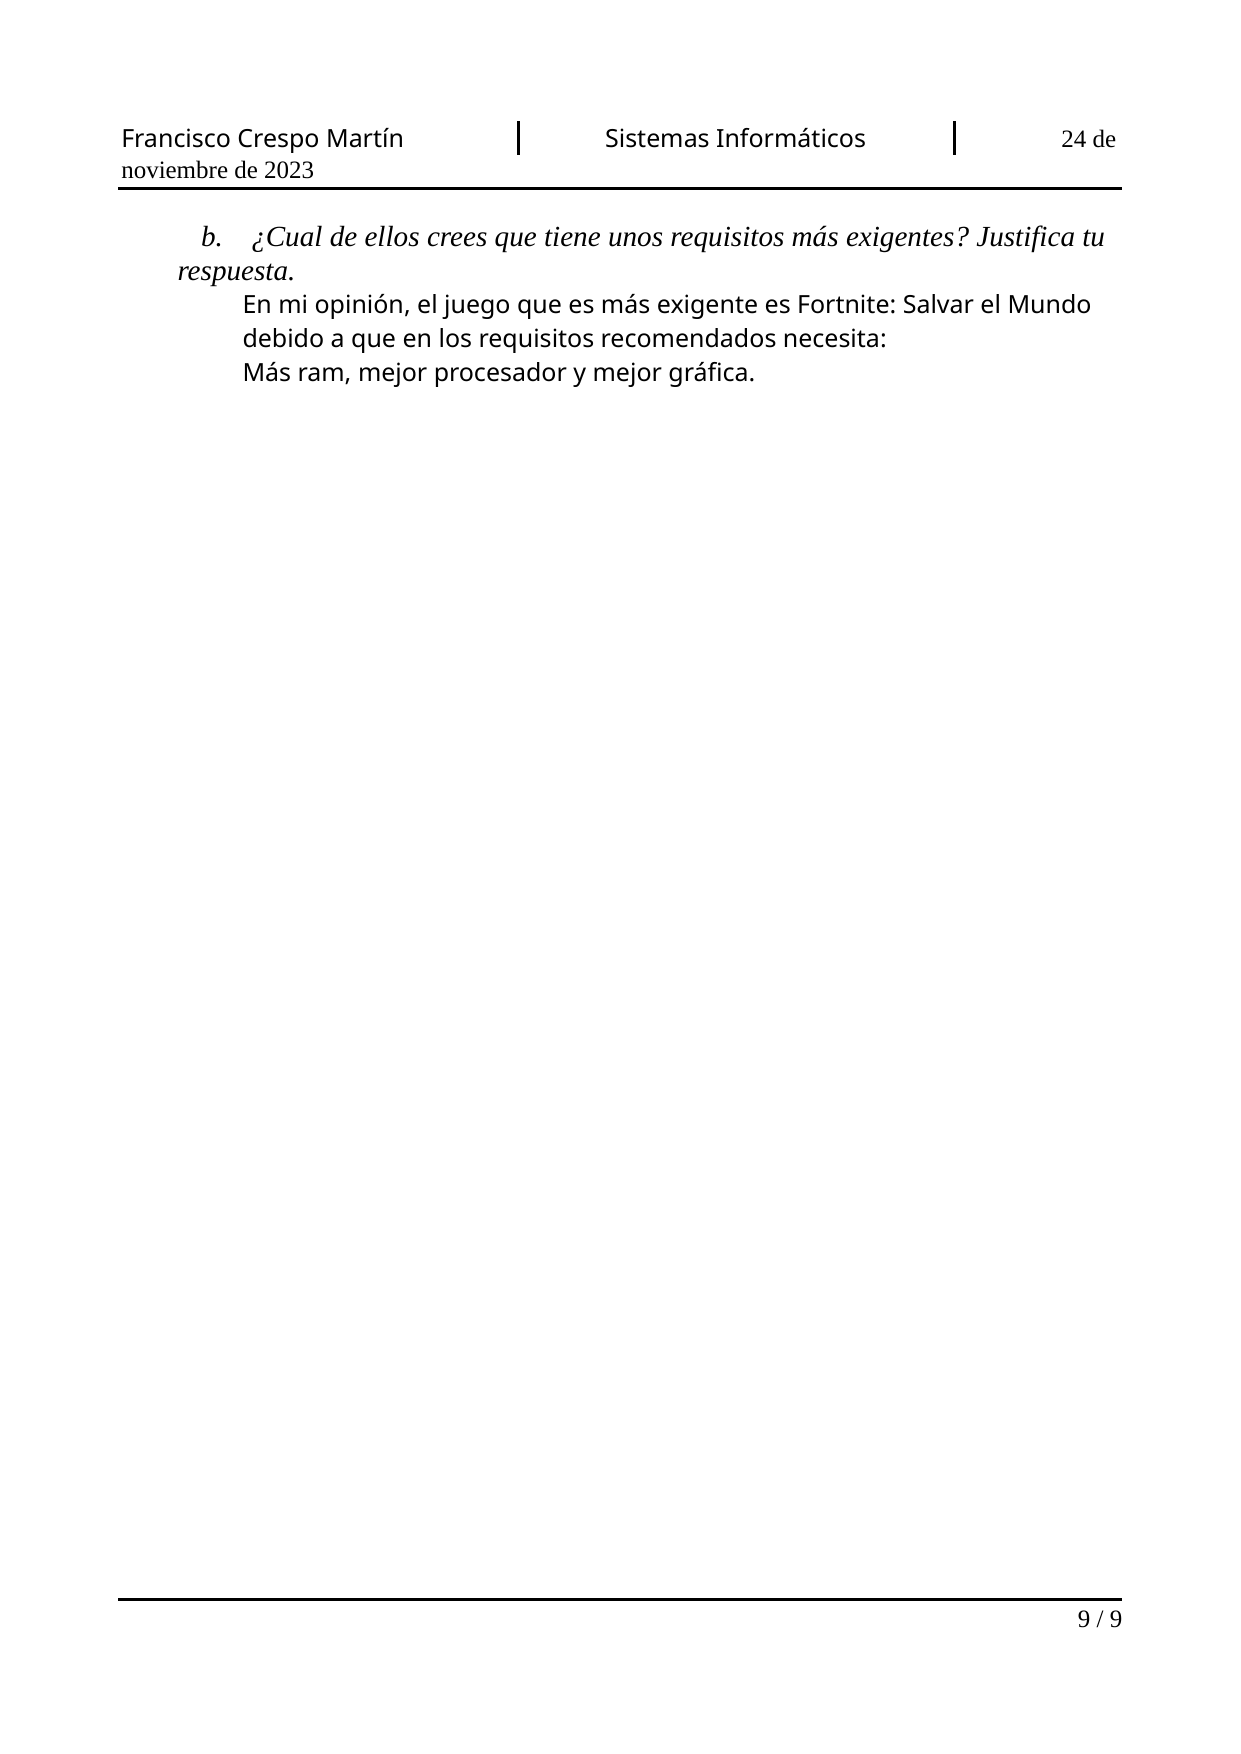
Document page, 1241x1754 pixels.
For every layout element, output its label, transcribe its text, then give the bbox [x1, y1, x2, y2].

subtitle ¿Cual de ellos crees que tiene unos requisitos más exigentes? Justifica tu respuesta. [177, 219, 1122, 286]
subtitle Más ram, mejor procesador y mejor gráfica. [242, 354, 1122, 389]
subtitle En mi opinión, el juego que es más exigente es Fortnite: Salvar el Mundo debido a que en los requisitos recomendados necesita: [242, 286, 1122, 354]
